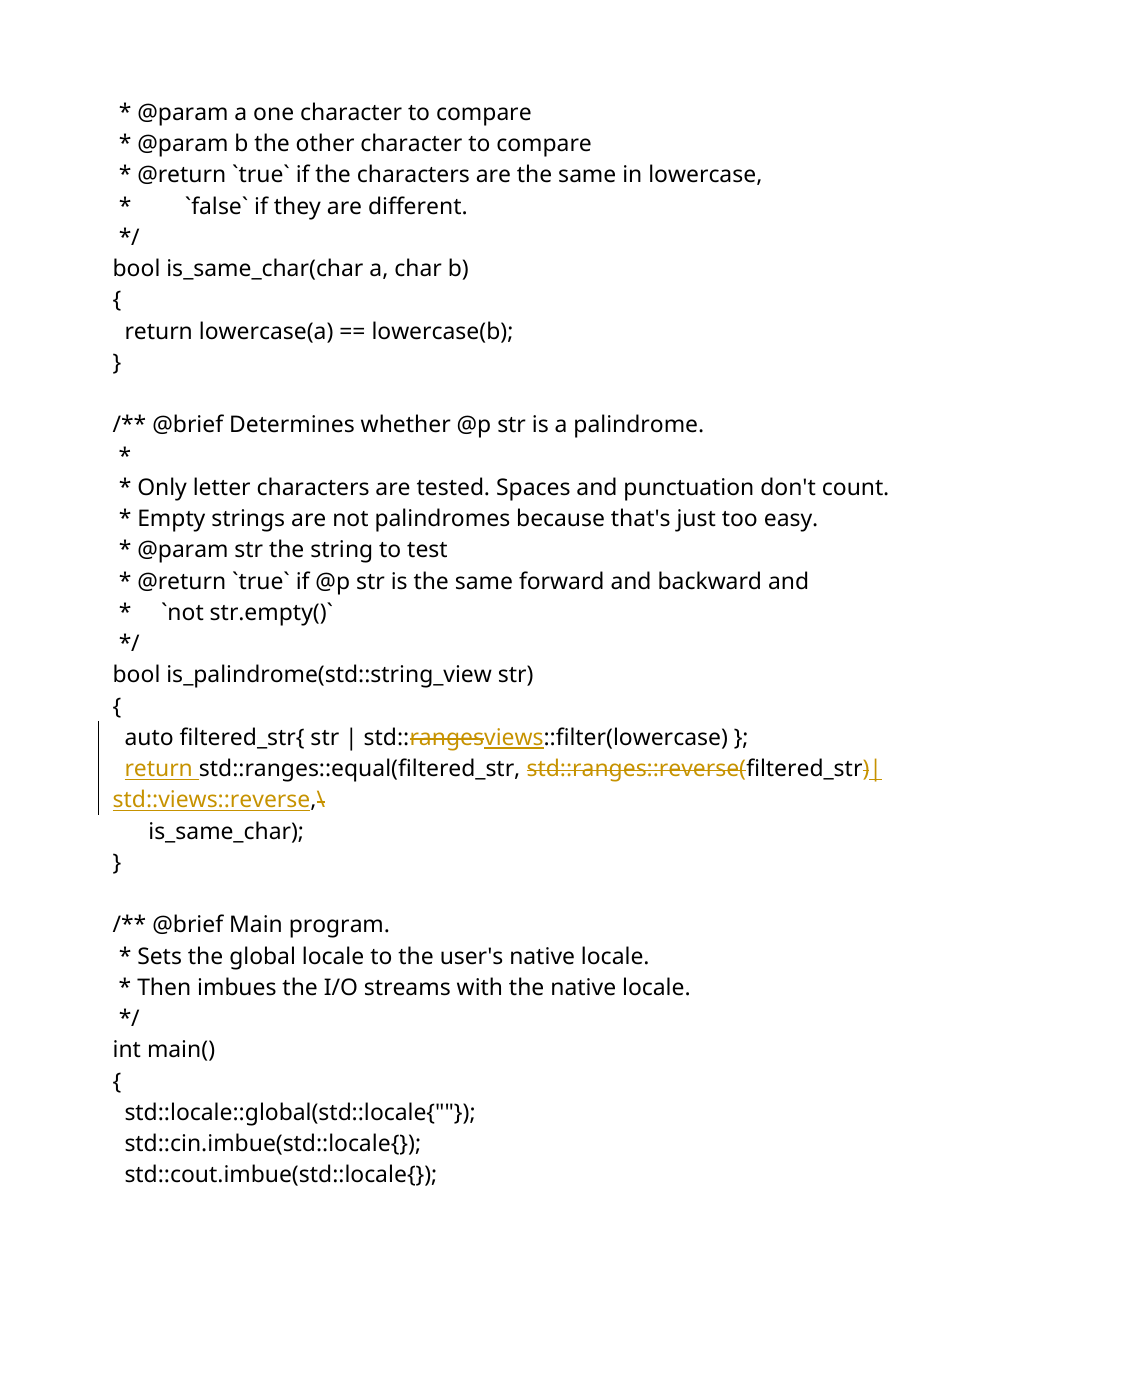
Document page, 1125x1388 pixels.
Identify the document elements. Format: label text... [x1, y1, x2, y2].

text is_same_char); [112, 815, 1012, 846]
text std::cin.imbue(std::locale{}); [112, 1127, 1012, 1158]
text * `false` if they are different. [112, 190, 1012, 221]
text * [112, 440, 1012, 471]
text * Empty strings are not palindromes because that's just too easy. [112, 502, 1012, 533]
text */ [112, 627, 1012, 658]
text * @param b the other character to compare [112, 127, 1012, 158]
text } [112, 846, 1012, 877]
text { [112, 283, 1012, 315]
text std::cout.imbue(std::locale{}); [112, 1158, 1012, 1190]
text */ [112, 221, 1012, 252]
text * @param str the string to test [112, 533, 1012, 565]
text * `not str.empty()` [112, 596, 1012, 627]
text * Only letter characters are tested. Spaces and punctuation don't count. [112, 471, 1012, 502]
text * Sets the global locale to the user's native locale. [112, 940, 1012, 971]
text std::locale::global(std::locale{""}); [112, 1096, 1012, 1127]
text bool is_same_char(char a, char b) [112, 252, 1012, 283]
text */ [112, 1002, 1012, 1033]
text * @param a one character to compare [112, 96, 1012, 127]
text { [112, 1065, 1012, 1096]
text auto filtered_str{ str | std::views::filter(lowercase) }; [112, 721, 1012, 752]
text * @return `true` if the characters are the same in lowercase, [112, 158, 1012, 190]
text /** @brief Main program. [112, 908, 1012, 940]
text int main() [112, 1033, 1012, 1065]
text * @return `true` if @p str is the same forward and backward and [112, 565, 1012, 596]
text * Then imbues the I/O streams with the native locale. [112, 971, 1012, 1002]
text } [112, 346, 1012, 377]
text return lowercase(a) == lowercase(b); [112, 315, 1012, 346]
text { [112, 690, 1012, 721]
text return std::ranges::equal(filtered_str, filtered_str|std::views::reverse, [112, 752, 1012, 815]
text bool is_palindrome(std::string_view str) [112, 658, 1012, 690]
text /** @brief Determines whether @p str is a palindrome. [112, 408, 1012, 440]
